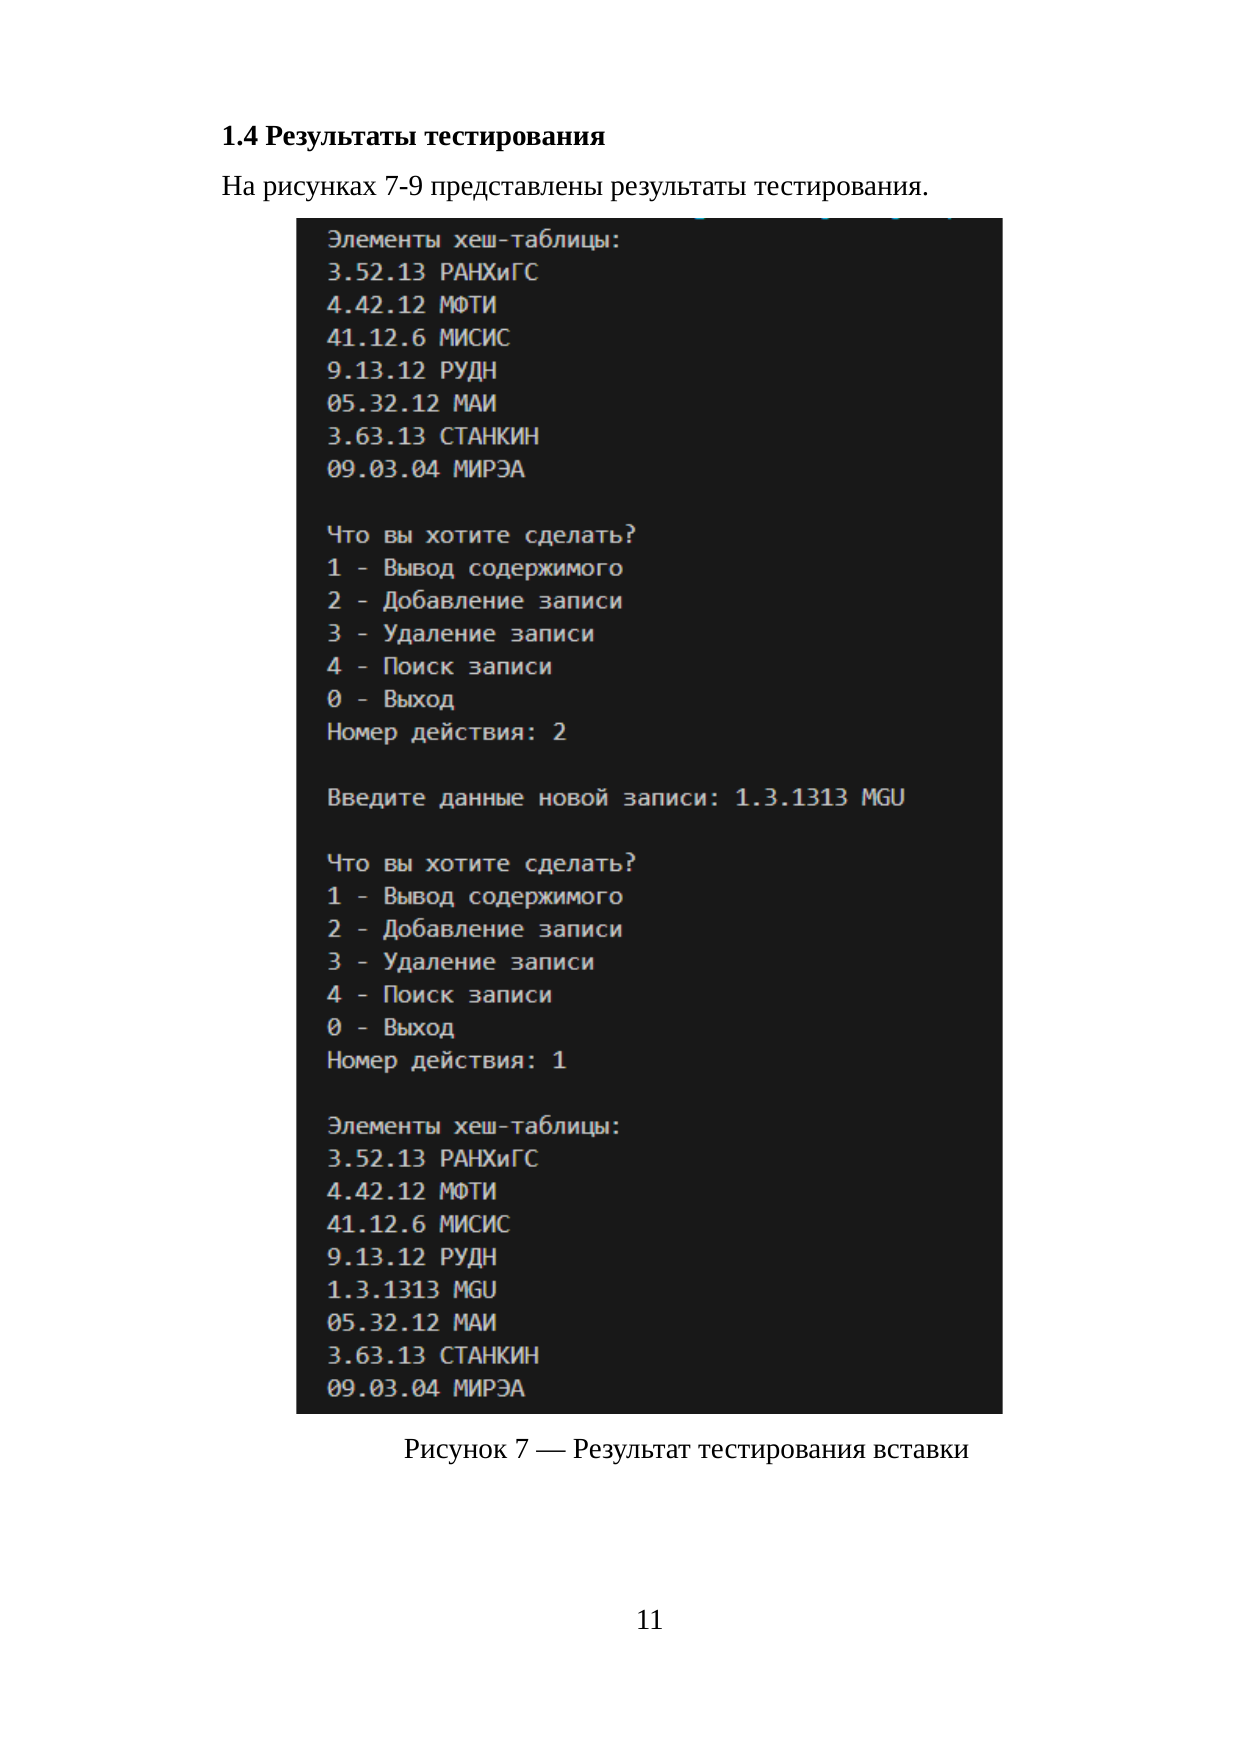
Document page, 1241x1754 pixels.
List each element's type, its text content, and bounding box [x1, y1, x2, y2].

text Рисунок 7 — Результат тестирования вставки [148, 219, 1152, 1464]
text На рисунках 7-9 представлены результаты тестирования. [148, 168, 1152, 202]
picture [296, 218, 1003, 1414]
subtitle 1.4 Результаты тестирования [148, 118, 1152, 152]
